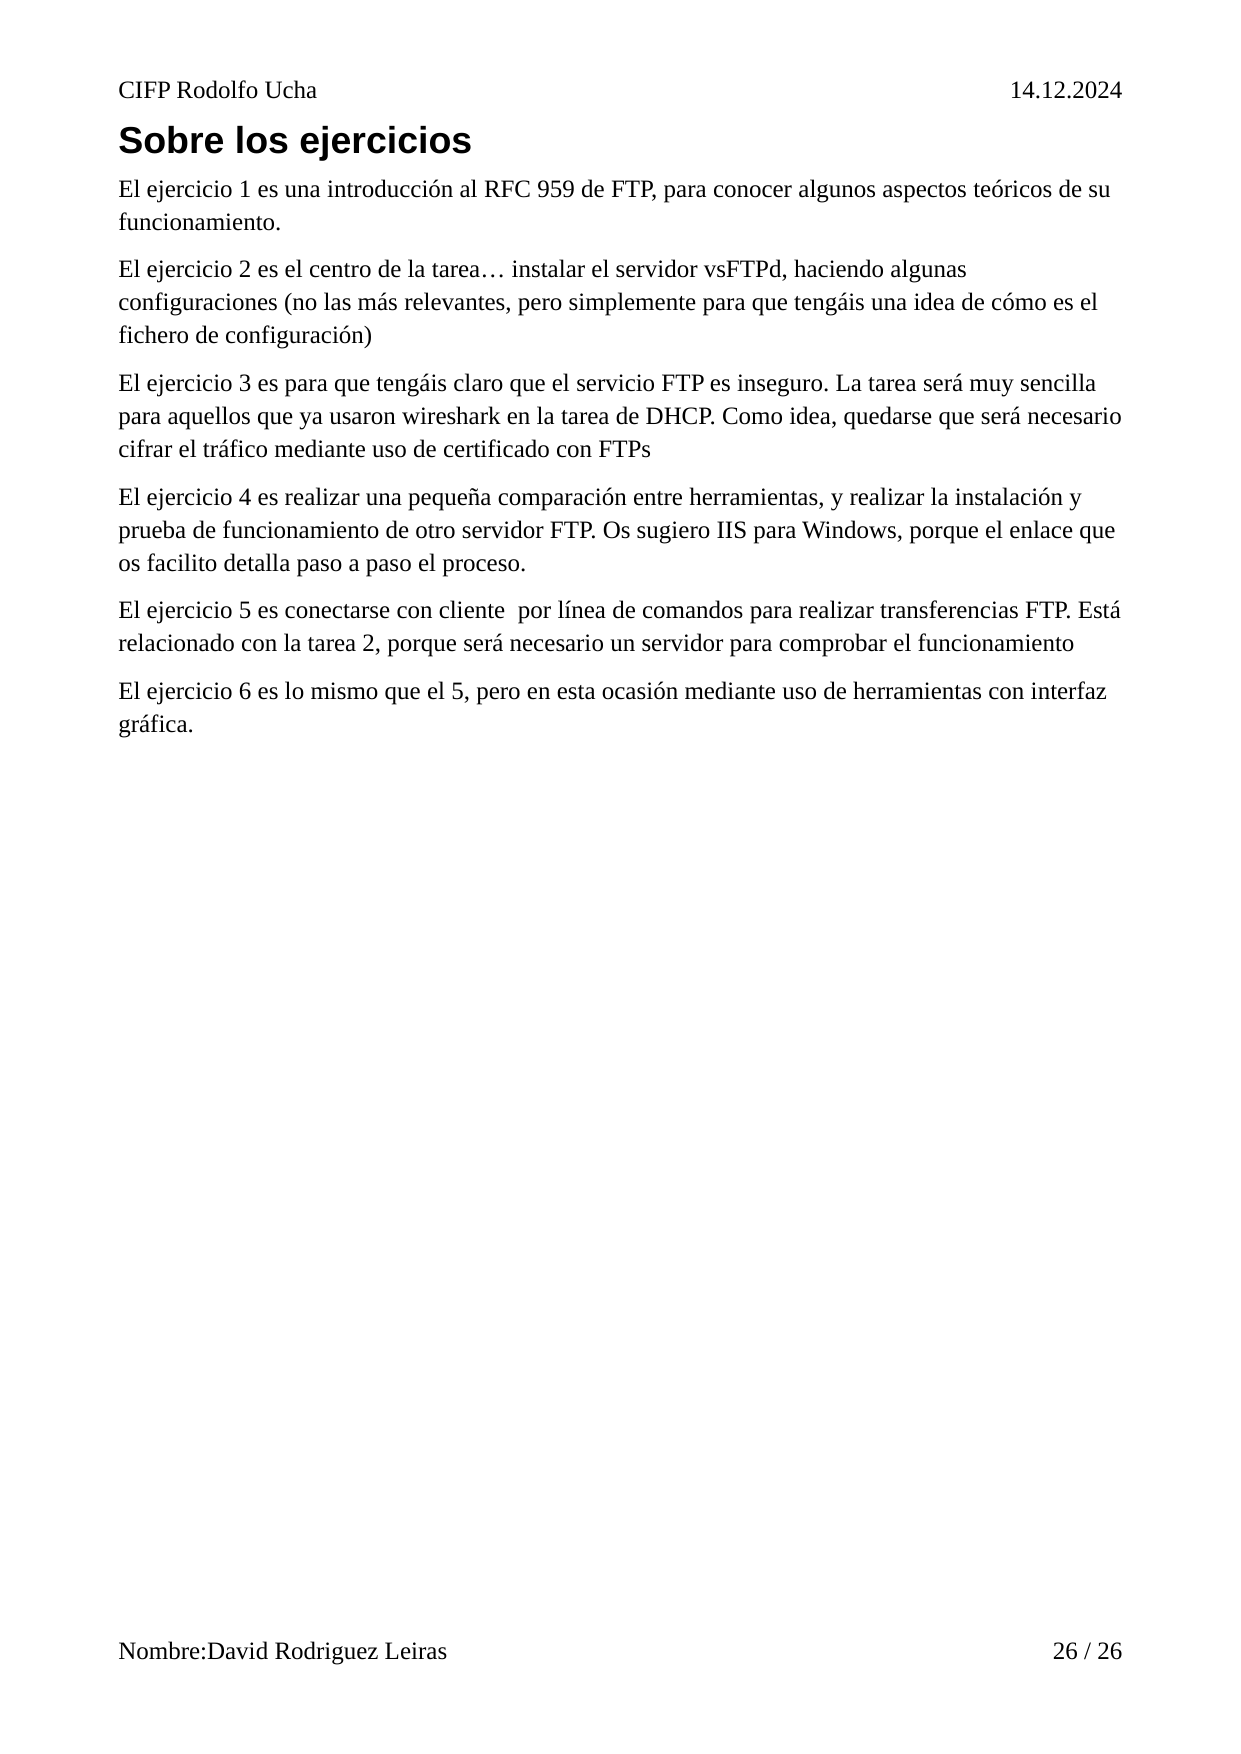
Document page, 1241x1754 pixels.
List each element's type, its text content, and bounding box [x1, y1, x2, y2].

text El ejercicio 5 es conectarse con cliente por línea de comandos para realizar transferencias FTP. Está relacionado con la tarea 2, porque será necesario un servidor para comprobar el funcionamiento [118, 595, 1122, 657]
text El ejercicio 3 es para que tengáis claro que el servicio FTP es inseguro. La tarea será muy sencilla para aquellos que ya usaron wireshark en la tarea de DHCP. Como idea, quedarse que será necesario cifrar el tráfico mediante uso de certificado con FTPs [118, 368, 1122, 463]
subtitle Sobre los ejercicios [118, 118, 1122, 161]
text El ejercicio 4 es realizar una pequeña comparación entre herramientas, y realizar la instalación y prueba de funcionamiento de otro servidor FTP. Os sugiero IIS para Windows, porque el enlace que os facilito detalla paso a paso el proceso. [118, 482, 1122, 576]
text El ejercicio 2 es el centro de la tarea… instalar el servidor vsFTPd, haciendo algunas configuraciones (no las más relevantes, pero simplemente para que tengáis una idea de cómo es el fichero de configuración) [118, 254, 1122, 349]
text El ejercicio 1 es una introducción al RFC 959 de FTP, para conocer algunos aspectos teóricos de su funcionamiento. [118, 174, 1122, 236]
text El ejercicio 6 es lo mismo que el 5, pero en esta ocasión mediante uso de herramientas con interfaz gráfica. [118, 676, 1122, 738]
